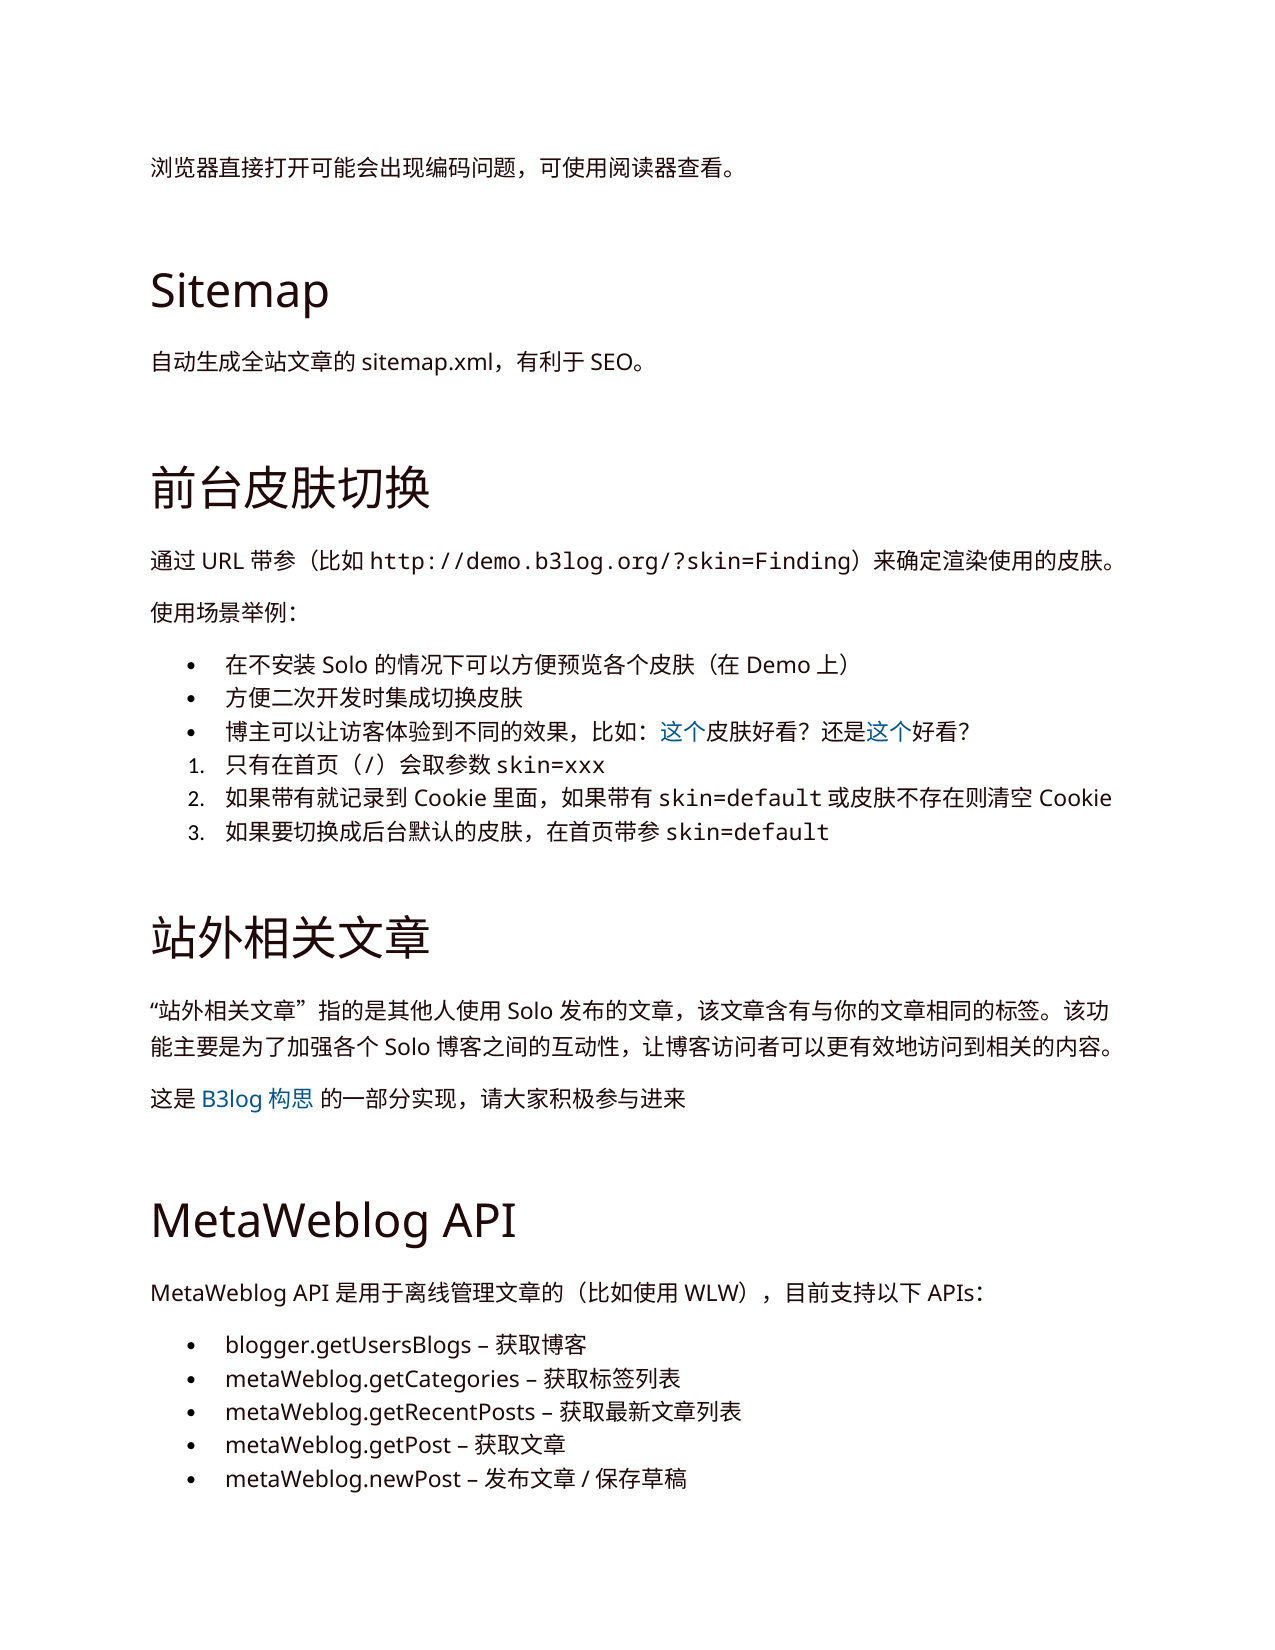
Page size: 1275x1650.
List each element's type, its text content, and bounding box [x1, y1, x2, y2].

list metaWeblog.getCategories – 获取标签列表 [187, 1361, 1125, 1394]
subtitle MetaWeblog API [150, 1188, 1125, 1252]
subtitle Sitemap [150, 257, 1125, 321]
subtitle 前台皮肤切换 [150, 451, 1125, 519]
list blogger.getUsersBlogs – 获取博客 [187, 1327, 1125, 1361]
list 在不安装 Solo 的情况下可以方便预览各个皮肤（在 Demo 上） [187, 647, 1125, 680]
list 只有在首页（/）会取参数skin=xxx [187, 747, 1125, 780]
text MetaWeblog API 是用于离线管理文章的（比如使用 WLW），目前支持以下 APIs： [150, 1275, 1125, 1308]
subtitle 站外相关文章 [150, 901, 1125, 969]
list 如果要切换成后台默认的皮肤，在首页带参skin=default [187, 813, 1125, 847]
list metaWeblog.getRecentPosts – 获取最新文章列表 [187, 1394, 1125, 1427]
text “站外相关文章”指的是其他人使用 Solo 发布的文章，该文章含有与你的文章相同的标签。该功能主要是为了加强各个 Solo 博客之间的互动性，让博客访问者可以更有效地访问到相关的内容。 [150, 993, 1125, 1062]
text 自动生成全站文章的 sitemap.xml，有利于 SEO。 [150, 344, 1125, 377]
text 浏览器直接打开可能会出现编码问题，可使用阅读器查看。 [150, 150, 1125, 183]
text 使用场景举例： [150, 595, 1125, 628]
list metaWeblog.newPost – 发布文章 / 保存草稿 [187, 1461, 1125, 1494]
text 通过 URL 带参（比如 http://demo.b3log.org/?skin=Finding）来确定渲染使用的皮肤。 [150, 542, 1125, 576]
list 如果带有就记录到 Cookie 里面，如果带有skin=default或皮肤不存在则清空 Cookie [187, 780, 1125, 813]
list metaWeblog.getPost – 获取文章 [187, 1427, 1125, 1461]
text 这是 B3log 构思 的一部分实现，请大家积极参与进来 [150, 1081, 1125, 1114]
list 方便二次开发时集成切换皮肤 [187, 680, 1125, 713]
list 博主可以让访客体验到不同的效果，比如：这个皮肤好看？还是这个好看？ [187, 713, 1125, 747]
